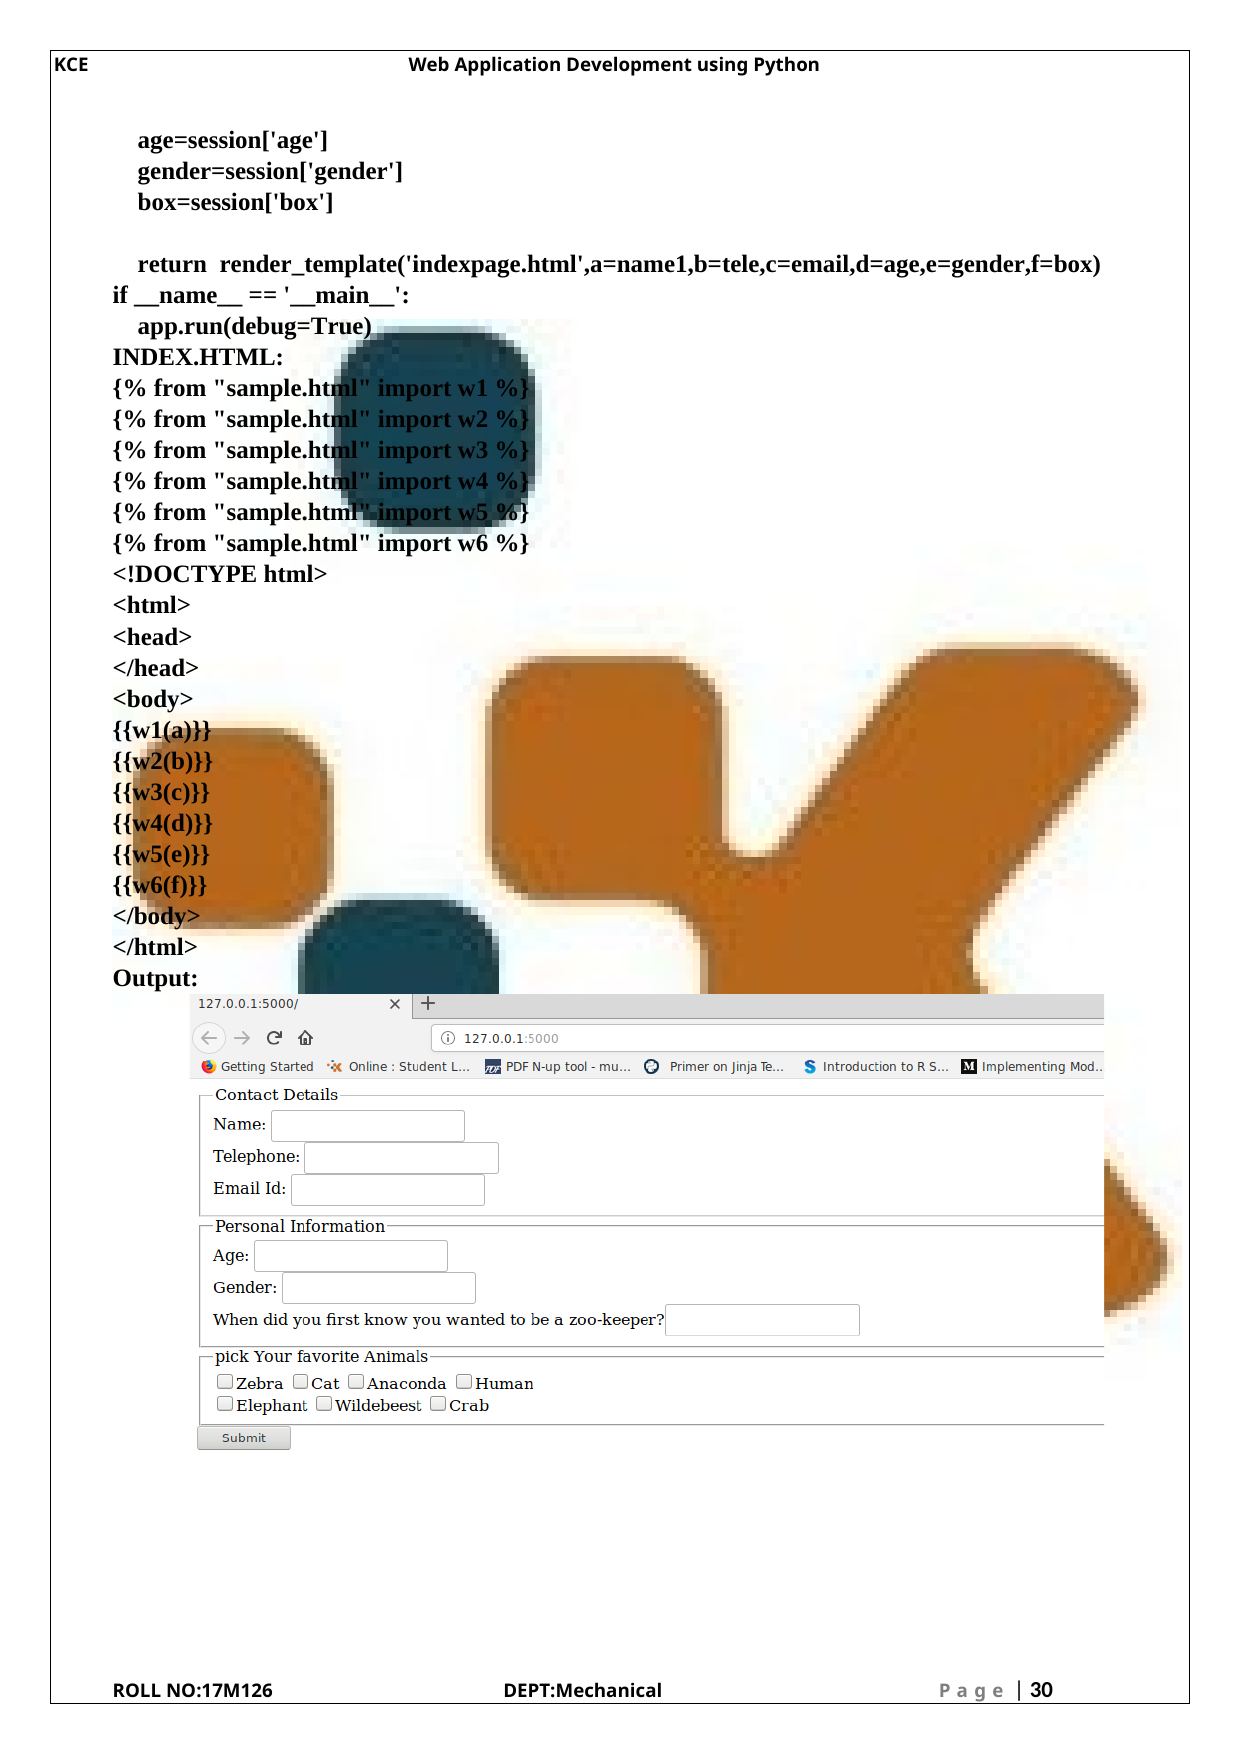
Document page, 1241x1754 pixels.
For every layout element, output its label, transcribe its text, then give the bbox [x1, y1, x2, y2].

text <html> [112, 591, 1181, 619]
text </body> [112, 901, 1181, 930]
text {{w4(d)}} [112, 808, 1181, 837]
text </html> [112, 932, 1181, 961]
text app.run(debug=True) [112, 311, 1181, 340]
text {% from "sample.html" import w1 %} [112, 373, 1181, 402]
text {% from "sample.html" import w2 %} [112, 404, 1181, 433]
text return render_template('indexpage.html',a=name1,b=tele,c=email,d=age,e=gender,f=box) [112, 249, 1181, 278]
text <!DOCTYPE html> [112, 559, 1181, 588]
text {{w2(b)}} [112, 746, 1181, 774]
text Output: [112, 963, 1181, 992]
text {% from "sample.html" import w5 %} [112, 497, 1181, 526]
text box=session['box'] [112, 187, 1181, 216]
text INDEX.HTML: [112, 342, 1181, 371]
text gender=session['gender'] [112, 156, 1181, 185]
text {{w5(e)}} [112, 839, 1181, 868]
text {% from "sample.html" import w4 %} [112, 466, 1181, 495]
text <head> [112, 622, 1181, 650]
text {{w6(f)}} [112, 870, 1181, 899]
text {% from "sample.html" import w6 %} [112, 528, 1181, 557]
text <body> [112, 684, 1181, 712]
text {% from "sample.html" import w3 %} [112, 435, 1181, 464]
text {{w1(a)}} [112, 715, 1181, 743]
text age=session['age'] [112, 125, 1181, 154]
text </head> [112, 653, 1181, 681]
text if __name__ == '__main__': [112, 280, 1181, 309]
text {{w3(c)}} [112, 777, 1181, 806]
picture [112, 319, 1182, 1472]
